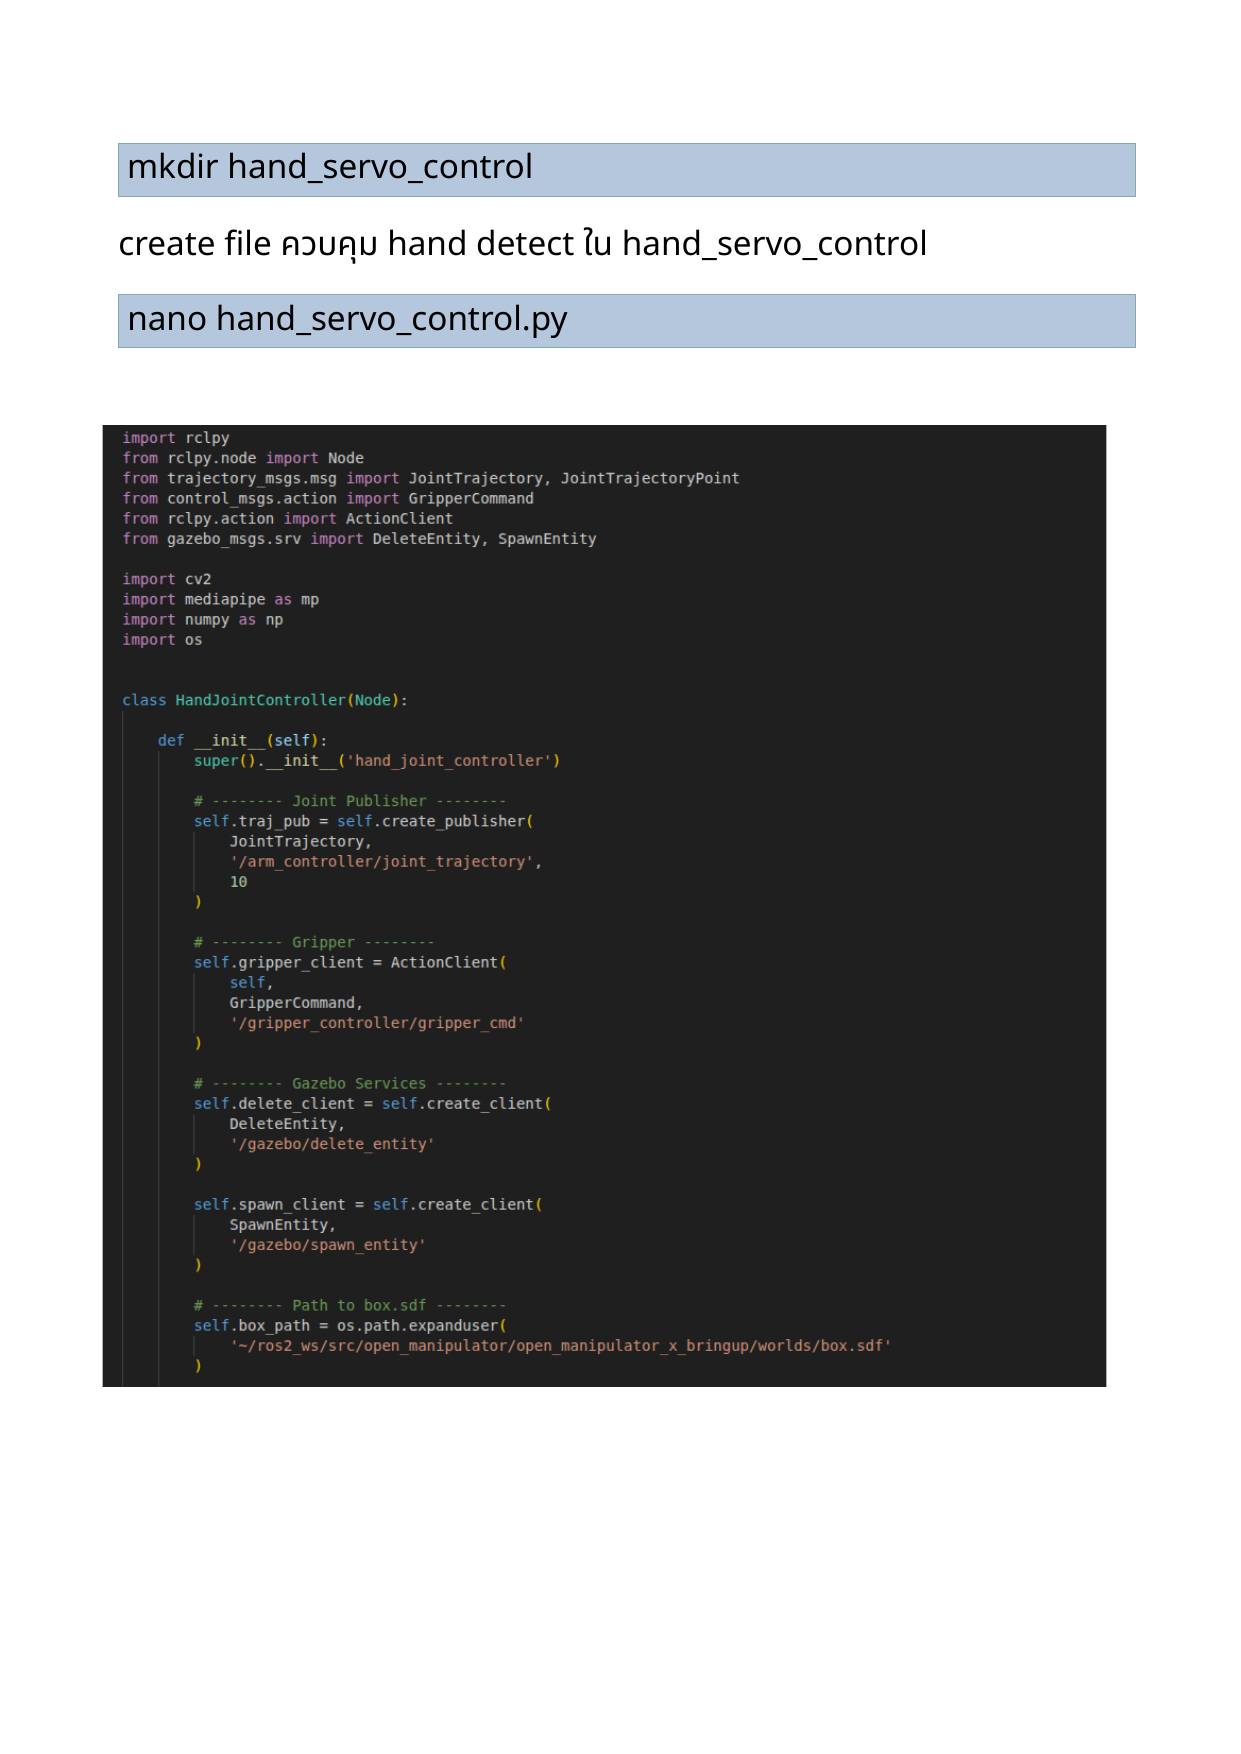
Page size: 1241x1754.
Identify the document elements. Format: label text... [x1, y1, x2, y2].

picture [102, 425, 1107, 1387]
text create file ควบคุม hand detect ใน hand_servo_control [118, 220, 1122, 269]
